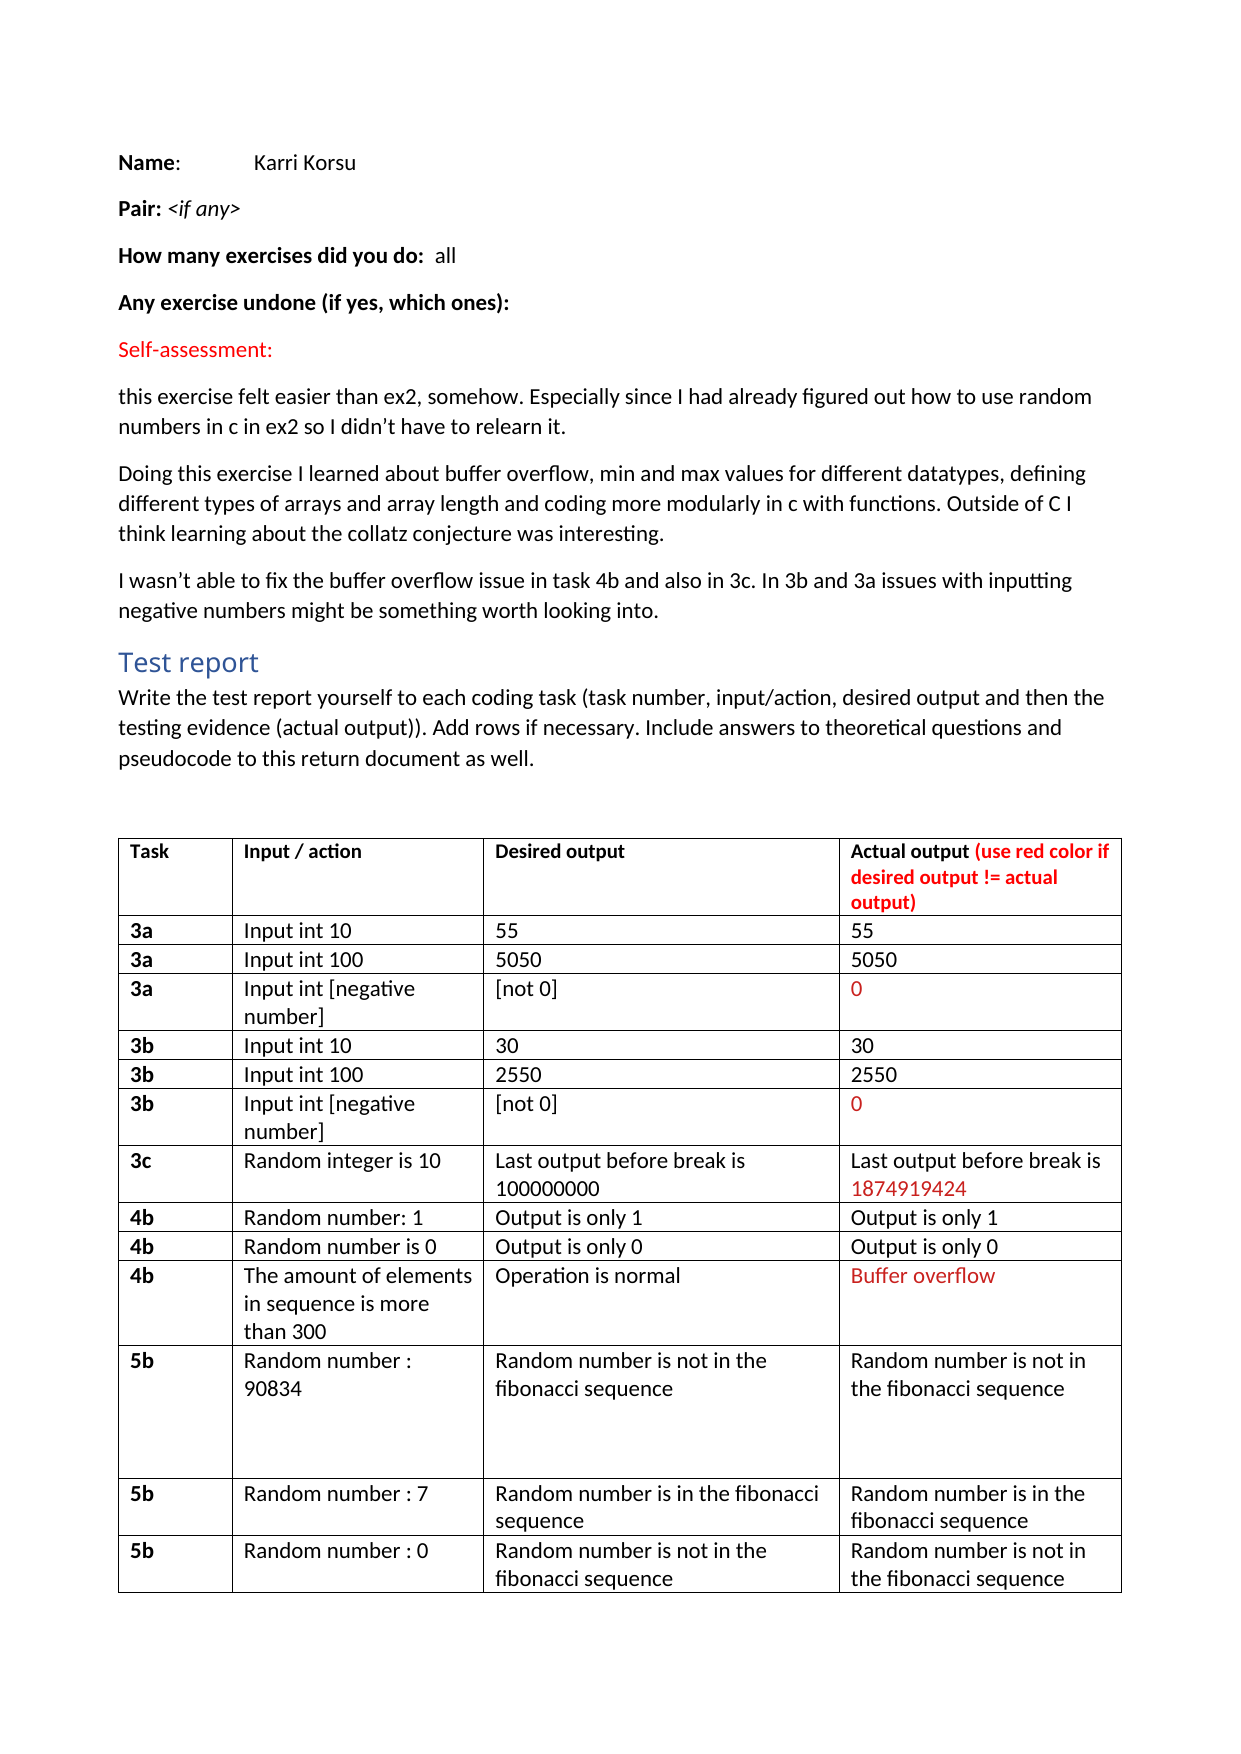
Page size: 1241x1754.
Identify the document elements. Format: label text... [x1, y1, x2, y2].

table_cell Input int [negative number] [233, 1089, 483, 1145]
table_cell Random number is in the fibonacci sequence [840, 1479, 1121, 1535]
text this exercise felt easier than ex2, somehow. Especially since I had already figured out how to use random numbers in c in ex2 so I didn’t have to relearn it. [118, 382, 1122, 440]
table_cell Output is only 0 [840, 1232, 1121, 1260]
table_cell 5b [119, 1479, 232, 1535]
text Self-assessment: [118, 335, 1122, 363]
text Write the test report yourself to each coding task (task number, input/action, desired output and then the testing evidence (actual output)). Add rows if necessary. Include answers to theoretical questions and pseudocode to this return document as well. [118, 683, 1122, 772]
text I wasn’t able to fix the buffer overflow issue in task 4b and also in 3c. In 3b and 3a issues with inputting negative numbers might be something worth looking into. [118, 566, 1122, 624]
table_cell Random number : 0 [233, 1536, 483, 1592]
table_cell 3b [119, 1031, 232, 1059]
table_cell 30 [840, 1031, 1121, 1059]
table_cell 3b [119, 1089, 232, 1145]
text How many exercises did you do: all [118, 241, 1122, 269]
table_cell 5050 [840, 945, 1121, 973]
table_cell Random number is in the fibonacci sequence [484, 1479, 839, 1535]
table_cell Input int 100 [233, 1060, 483, 1088]
table_cell 0 [840, 1089, 1121, 1145]
text Pair: <if any> [118, 194, 1122, 222]
table_cell Random number is not in the fibonacci sequence [840, 1346, 1121, 1478]
table_cell Random integer is 10 [233, 1146, 483, 1202]
table_cell 4b [119, 1261, 232, 1345]
table_cell Input int [negative number] [233, 974, 483, 1030]
table_cell [not 0] [484, 1089, 839, 1145]
table_cell Last output before break is 1874919424 [840, 1146, 1121, 1202]
table_cell Output is only 1 [484, 1203, 839, 1231]
text Name: Karri Korsu [118, 148, 1122, 176]
table_cell 5b [119, 1346, 232, 1478]
table_header Desired output [484, 839, 839, 915]
table_cell Last output before break is 100000000 [484, 1146, 839, 1202]
table_header Actual output (use red color if desired output != actual output) [840, 839, 1121, 915]
table_cell Random number : 90834 [233, 1346, 483, 1478]
table_cell Output is only 1 [840, 1203, 1121, 1231]
table_cell 0 [840, 974, 1121, 1030]
table_cell Output is only 0 [484, 1232, 839, 1260]
table_cell [not 0] [484, 974, 839, 1030]
table_header Task [119, 839, 232, 915]
table_cell 3a [119, 945, 232, 973]
table_cell Input int 10 [233, 916, 483, 944]
table_cell Random number is not in the fibonacci sequence [484, 1346, 839, 1478]
table_cell 5050 [484, 945, 839, 973]
table_cell 3a [119, 916, 232, 944]
table_cell Random number : 7 [233, 1479, 483, 1535]
table_cell Input int 100 [233, 945, 483, 973]
table_cell 4b [119, 1232, 232, 1260]
table_cell The amount of elements in sequence is more than 300 [233, 1261, 483, 1345]
table_cell Buffer overflow [840, 1261, 1121, 1345]
table_cell Random number is not in the fibonacci sequence [484, 1536, 839, 1592]
table_cell 3a [119, 974, 232, 1030]
table_cell Input int 10 [233, 1031, 483, 1059]
table_cell 55 [840, 916, 1121, 944]
table_cell 3c [119, 1146, 232, 1202]
table_cell Random number: 1 [233, 1203, 483, 1231]
text Doing this exercise I learned about buffer overflow, min and max values for different datatypes, defining different types of arrays and array length and coding more modularly in c with functions. Outside of C I think learning about the collatz conjecture was interesting. [118, 459, 1122, 547]
table_cell Random number is 0 [233, 1232, 483, 1260]
subtitle Test report [118, 643, 1122, 680]
table_cell 55 [484, 916, 839, 944]
table_header Input / action [233, 839, 483, 915]
text Any exercise undone (if yes, which ones): [118, 288, 1122, 316]
table_cell 2550 [484, 1060, 839, 1088]
table_cell 30 [484, 1031, 839, 1059]
table_cell 3b [119, 1060, 232, 1088]
table_cell Random number is not in the fibonacci sequence [840, 1536, 1121, 1592]
table_cell 4b [119, 1203, 232, 1231]
table_cell Operation is normal [484, 1261, 839, 1345]
table_cell 5b [119, 1536, 232, 1592]
table_cell 2550 [840, 1060, 1121, 1088]
